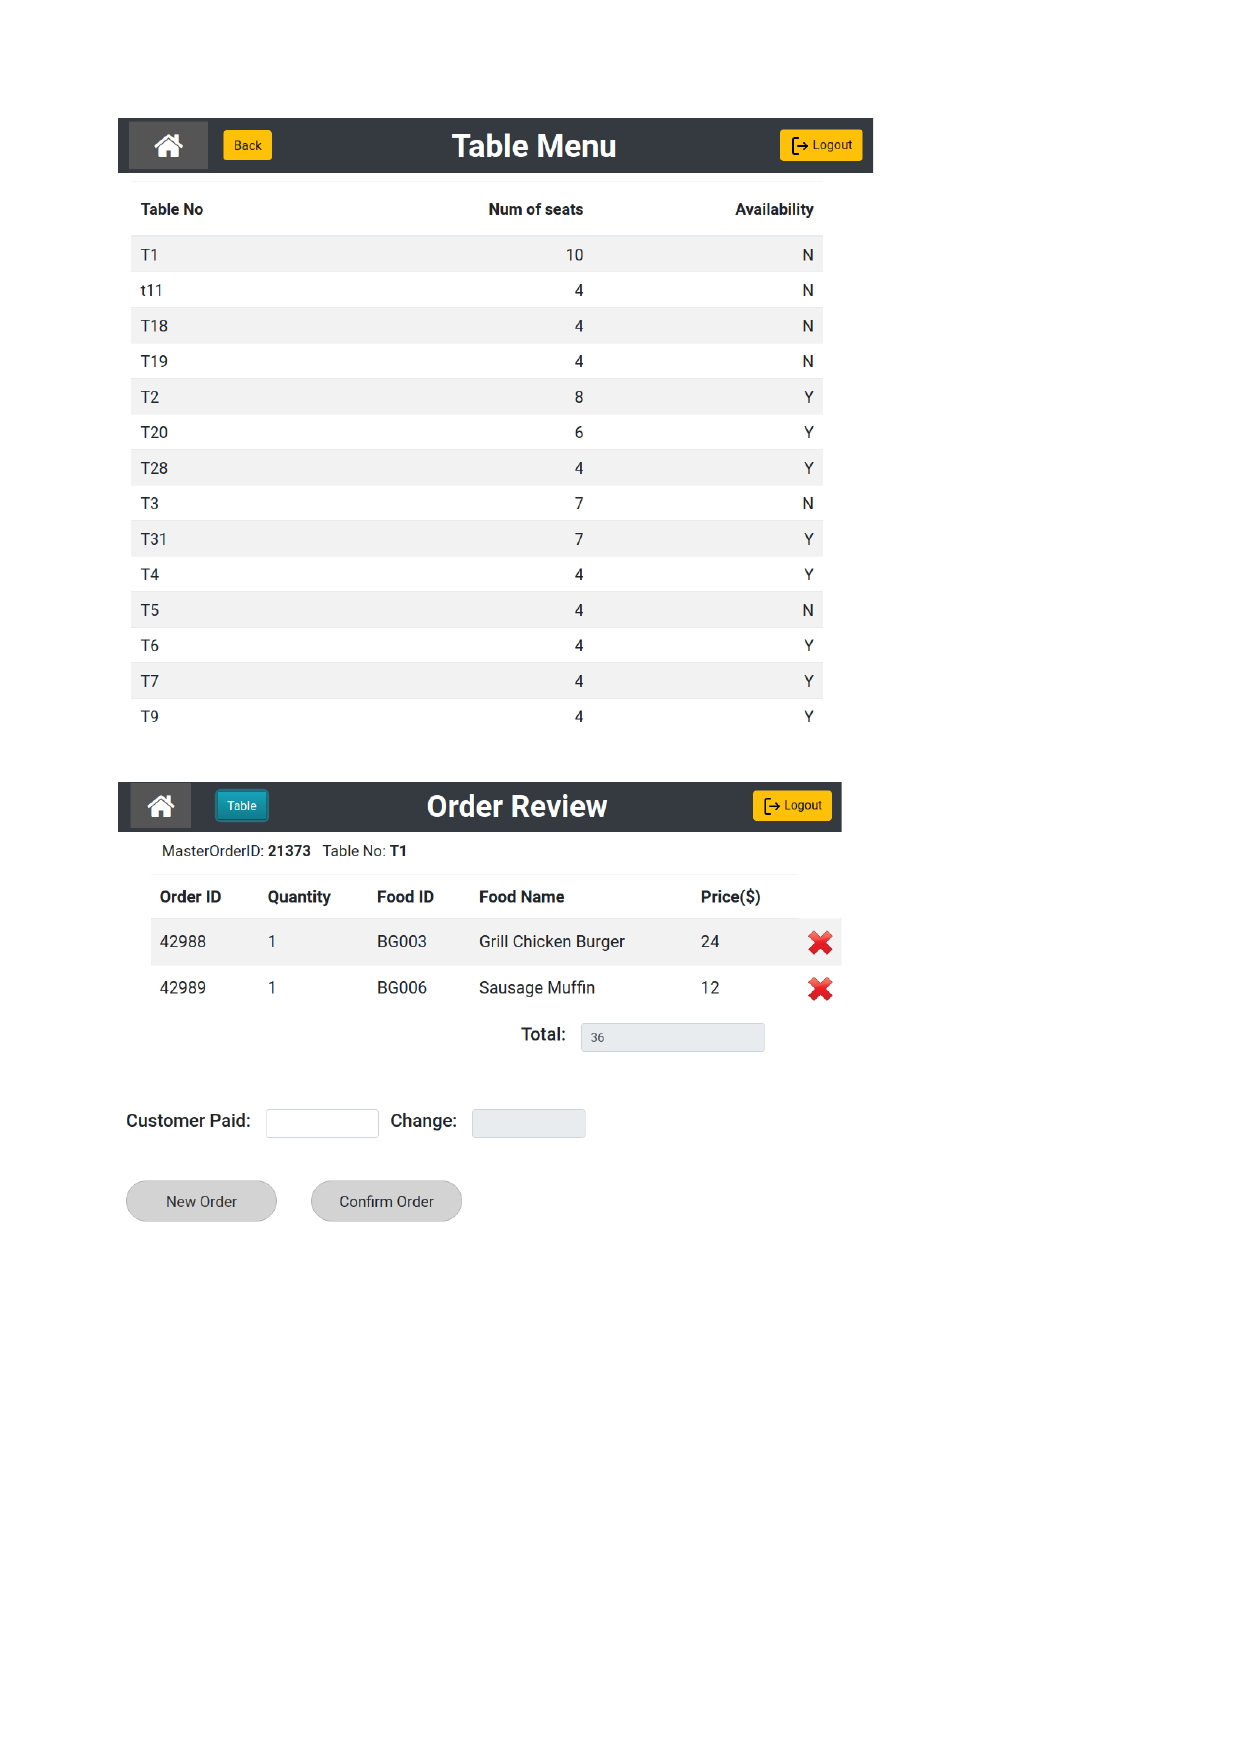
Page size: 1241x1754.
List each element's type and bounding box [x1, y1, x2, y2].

picture [118, 118, 874, 1269]
